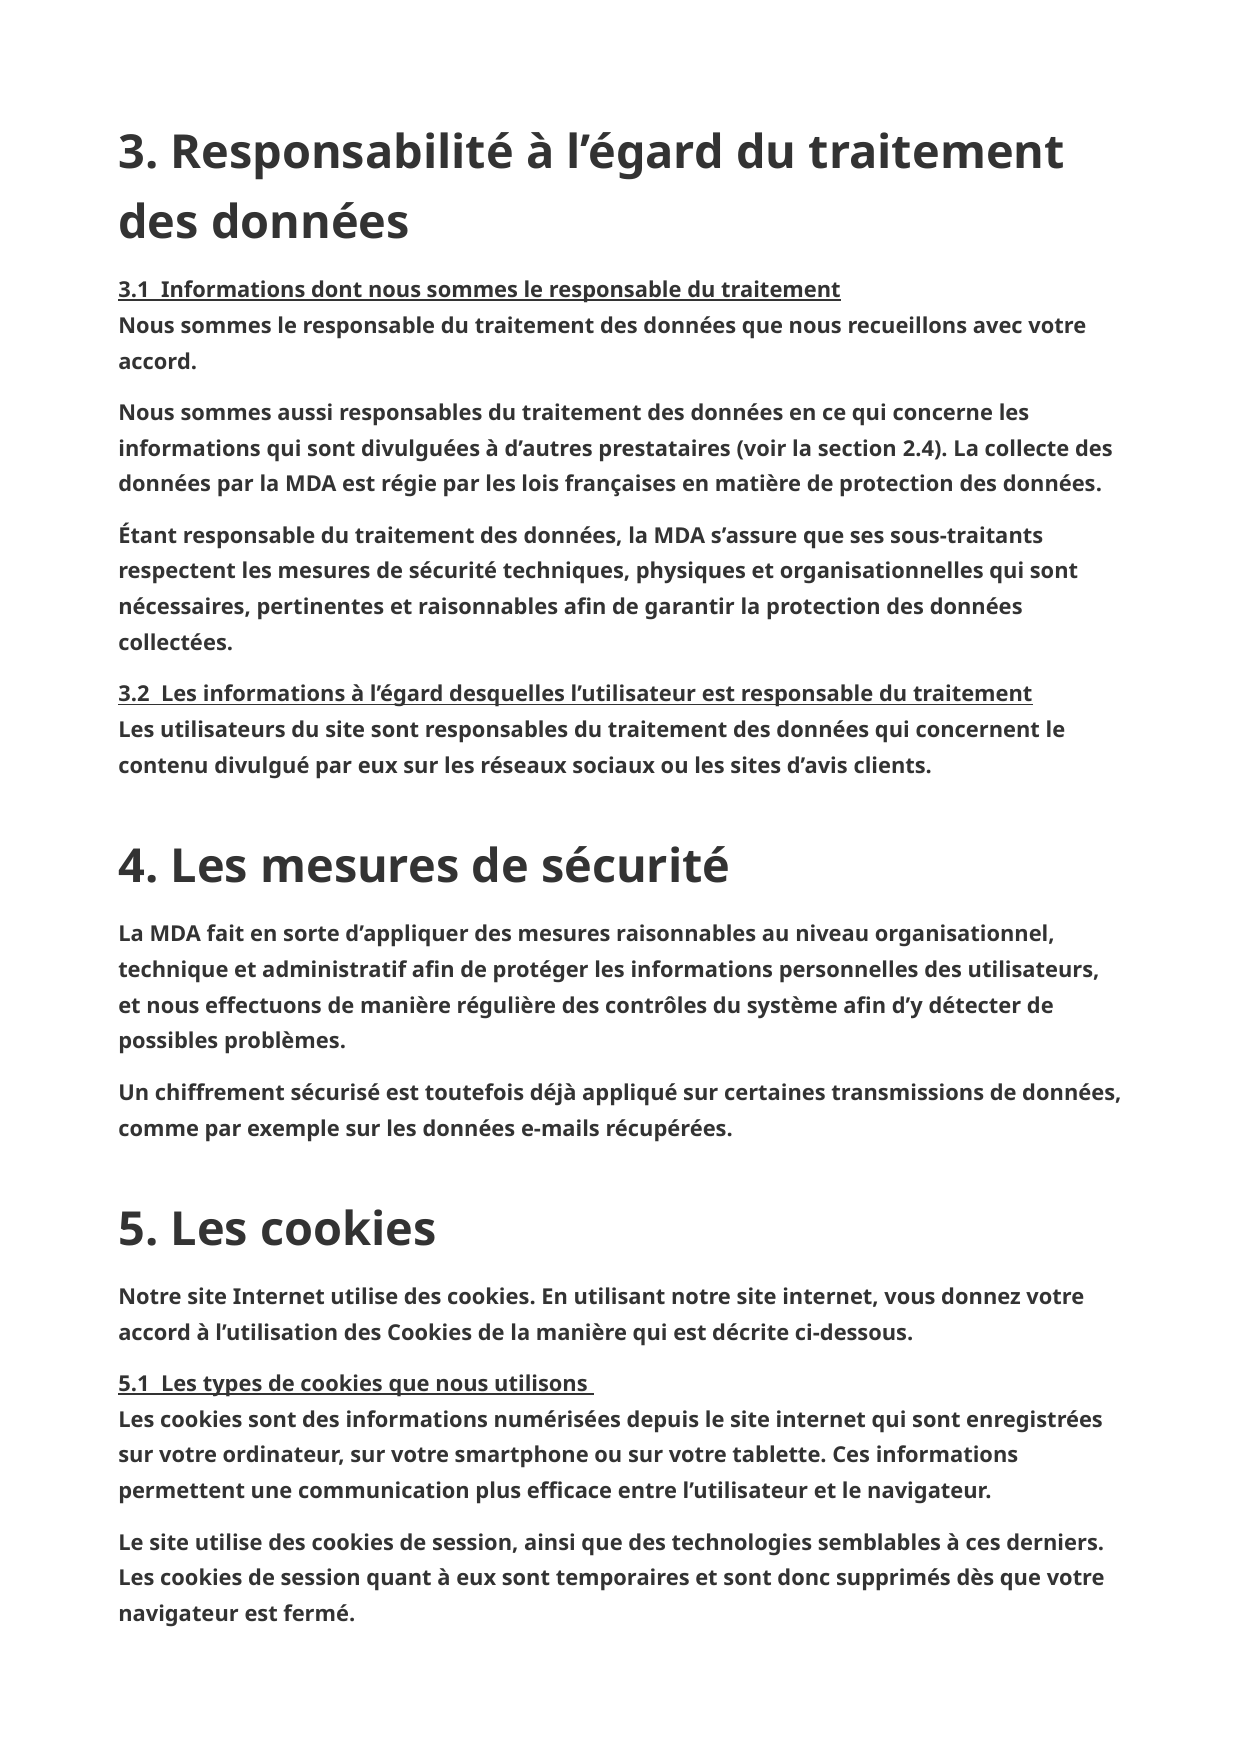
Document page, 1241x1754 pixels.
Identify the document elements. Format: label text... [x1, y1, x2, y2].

subtitle 5. Les cookies [118, 1195, 1122, 1259]
text 3.1 Informations dont nous sommes le responsable du traitement Nous sommes le responsable du traitement des données que nous recueillons avec votre accord. [118, 274, 1122, 375]
text La MDA fait en sorte d’appliquer des mesures raisonnables au niveau organisationnel, technique et administratif afin de protéger les informations personnelles des utilisateurs, et nous effectuons de manière régulière des contrôles du système afin d’y détecter de possibles problèmes. [118, 918, 1122, 1055]
text Le site utilise des cookies de session, ainsi que des technologies semblables à ces derniers. Les cookies de session quant à eux sont temporaires et sont donc supprimés dès que votre navigateur est fermé. [118, 1527, 1122, 1628]
subtitle 3. Responsabilité à l’égard du traitement des données [118, 118, 1122, 252]
text Étant responsable du traitement des données, la MDA s’assure que ses sous-traitants respectent les mesures de sécurité techniques, physiques et organisationnelles qui sont nécessaires, pertinentes et raisonnables afin de garantir la protection des données collectées. [118, 520, 1122, 657]
text 5.1 Les types de cookies que nous utilisons Les cookies sont des informations numérisées depuis le site internet qui sont enregistrées sur votre ordinateur, sur votre smartphone ou sur votre tablette. Ces informations permettent une communication plus efficace entre l’utilisateur et le navigateur. [118, 1368, 1122, 1505]
text Notre site Internet utilise des cookies. En utilisant notre site internet, vous donnez votre accord à l’utilisation des Cookies de la manière qui est décrite ci-dessous. [118, 1281, 1122, 1346]
text Nous sommes aussi responsables du traitement des données en ce qui concerne les informations qui sont divulguées à d’autres prestataires (voir la section 2.4). La collecte des données par la MDA est régie par les lois françaises en matière de protection des données. [118, 397, 1122, 498]
text 3.2 Les informations à l’égard desquelles l’utilisateur est responsable du traitement Les utilisateurs du site sont responsables du traitement des données qui concernent le contenu divulgué par eux sur les réseaux sociaux ou les sites d’avis clients. [118, 678, 1122, 779]
subtitle 4. Les mesures de sécurité [118, 832, 1122, 896]
text Un chiffrement sécurisé est toutefois déjà appliqué sur certaines transmissions de données, comme par exemple sur les données e-mails récupérées. [118, 1077, 1122, 1142]
